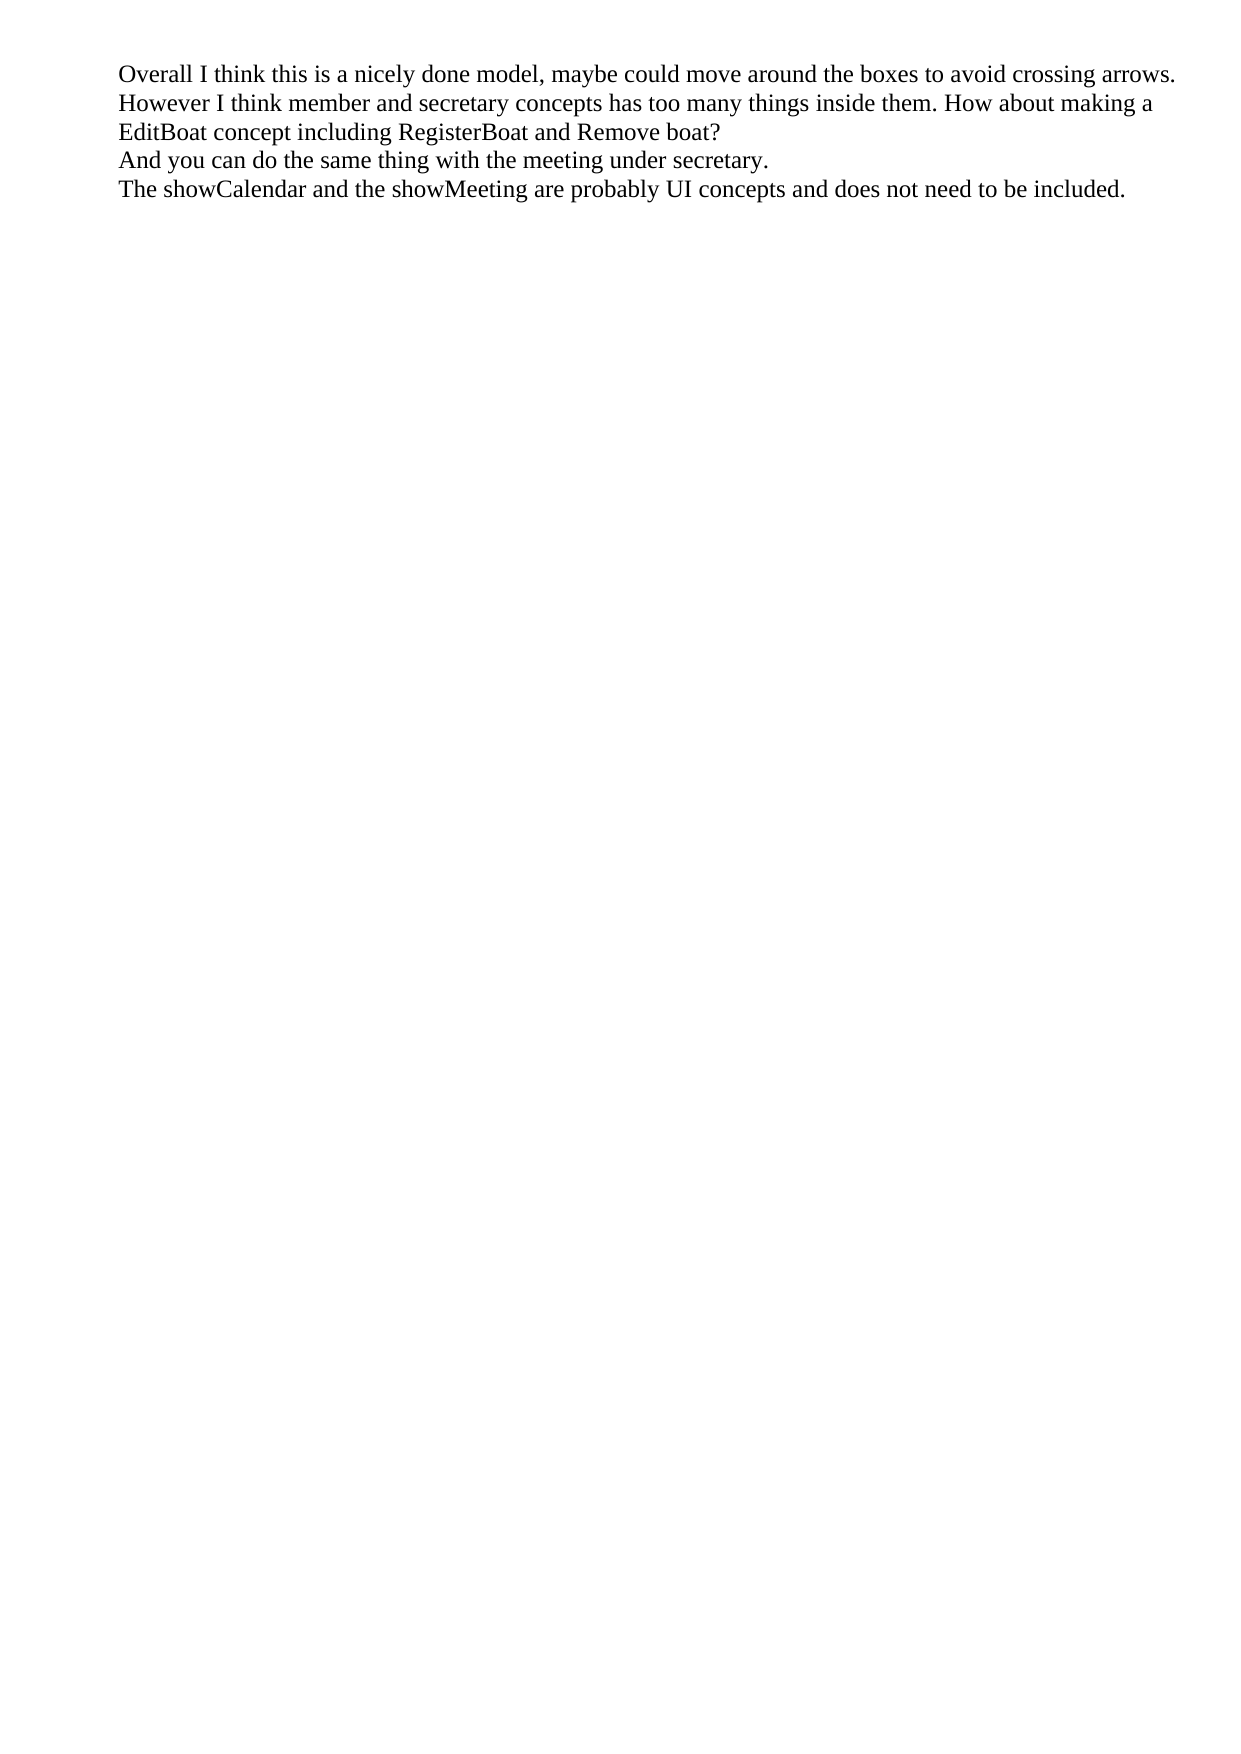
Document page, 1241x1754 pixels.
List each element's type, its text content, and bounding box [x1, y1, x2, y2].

text Overall I think this is a nicely done model, maybe could move around the boxes to avoid crossing arrows. However I think member and secretary concepts has too many things inside them. How about making a EditBoat concept including RegisterBoat and Remove boat? And you can do the same thing with the meeting under secretary. The showCalendar and the showMeeting are probably UI concepts and does not need to be included. [118, 59, 1181, 203]
